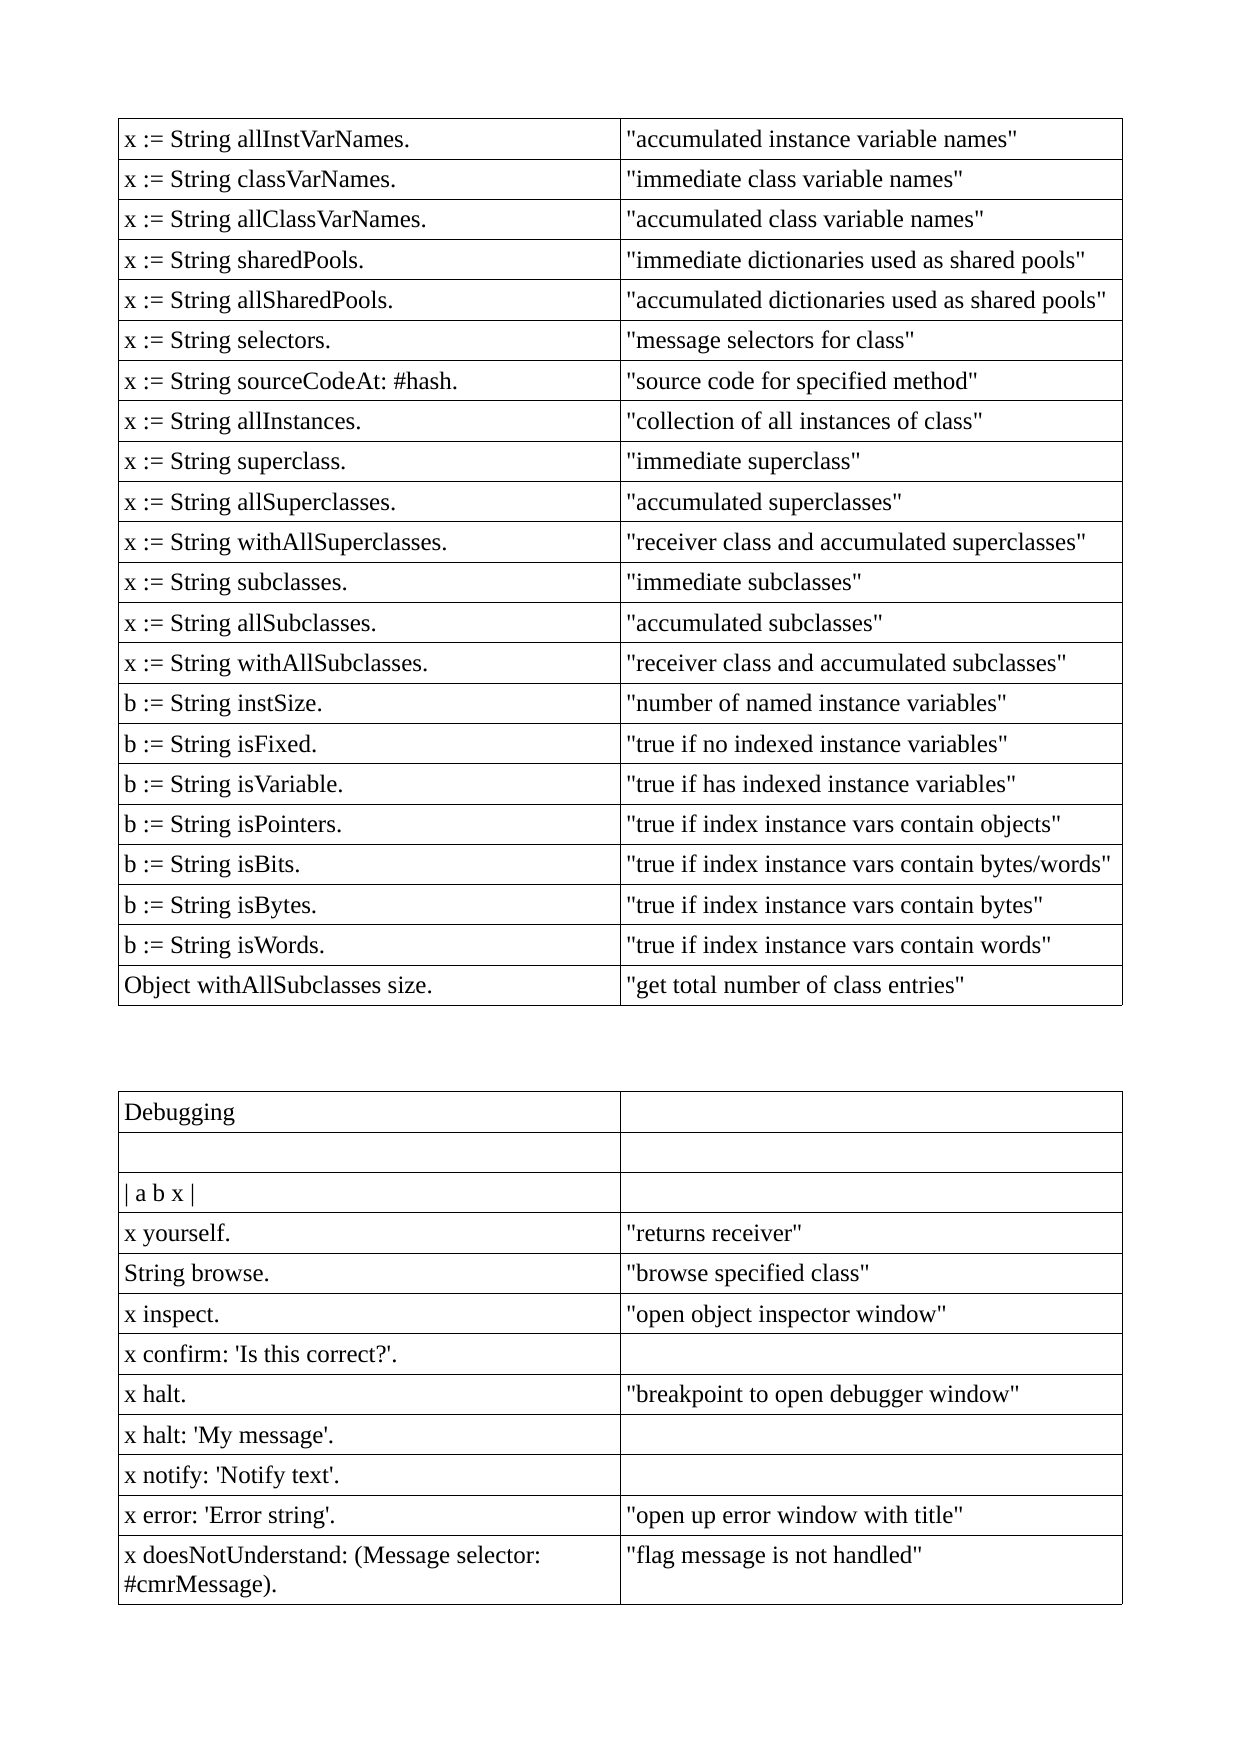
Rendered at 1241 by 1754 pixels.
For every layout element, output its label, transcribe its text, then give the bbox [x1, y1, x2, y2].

table_cell "accumulated superclasses" [621, 482, 1122, 521]
table_cell x := String classVarNames. [119, 160, 620, 199]
table_cell x confirm: 'Is this correct?'. [119, 1334, 620, 1373]
table_cell x doesNotUnderstand: (Message selector: #cmrMessage). [119, 1536, 620, 1604]
table_cell "get total number of class entries" [621, 966, 1122, 1005]
table_cell b := String isPointers. [119, 805, 620, 844]
table_cell "immediate superclass" [621, 442, 1122, 481]
table_cell x yourself. [119, 1213, 620, 1253]
table_cell "number of named instance variables" [621, 684, 1122, 723]
table_cell [621, 1334, 1122, 1373]
table_cell "breakpoint to open debugger window" [621, 1375, 1122, 1414]
table_cell "true if index instance vars contain objects" [621, 805, 1122, 844]
table_cell [119, 1133, 620, 1172]
table_cell b := String isWords. [119, 925, 620, 965]
table_cell String browse. [119, 1254, 620, 1293]
table_cell "source code for specified method" [621, 361, 1122, 400]
table_cell x := String sourceCodeAt: #hash. [119, 361, 620, 400]
table_cell "receiver class and accumulated superclasses" [621, 522, 1122, 562]
table_cell b := String isVariable. [119, 764, 620, 803]
table_cell "true if index instance vars contain words" [621, 925, 1122, 965]
table_cell "true if no indexed instance variables" [621, 724, 1122, 763]
table_cell "true if has indexed instance variables" [621, 764, 1122, 803]
table_cell | a b x | [119, 1173, 620, 1212]
table_cell "immediate dictionaries used as shared pools" [621, 240, 1122, 279]
table_cell [621, 1133, 1122, 1172]
table_cell b := String instSize. [119, 684, 620, 723]
table_cell "flag message is not handled" [621, 1536, 1122, 1604]
table_cell b := String isBits. [119, 845, 620, 884]
table_cell "receiver class and accumulated subclasses" [621, 643, 1122, 682]
table_cell "returns receiver" [621, 1213, 1122, 1253]
table_cell x := String allSharedPools. [119, 280, 620, 320]
table_cell "open object inspector window" [621, 1294, 1122, 1333]
table_cell x := String allInstVarNames. [119, 119, 620, 158]
table_cell x notify: 'Notify text'. [119, 1455, 620, 1494]
table_cell x := String allInstances. [119, 401, 620, 441]
table_cell "immediate subclasses" [621, 563, 1122, 602]
table_cell "true if index instance vars contain bytes" [621, 885, 1122, 924]
table_cell x := String withAllSuperclasses. [119, 522, 620, 562]
table_cell "accumulated dictionaries used as shared pools" [621, 280, 1122, 320]
table_cell "accumulated instance variable names" [621, 119, 1122, 158]
table_cell "true if index instance vars contain bytes/words" [621, 845, 1122, 884]
table_cell "accumulated class variable names" [621, 200, 1122, 239]
table_cell x error: 'Error string'. [119, 1496, 620, 1535]
table_cell x := String allSuperclasses. [119, 482, 620, 521]
table_cell x := String selectors. [119, 321, 620, 360]
table_cell "immediate class variable names" [621, 160, 1122, 199]
table_cell b := String isBytes. [119, 885, 620, 924]
table_cell x := String superclass. [119, 442, 620, 481]
table_cell "accumulated subclasses" [621, 603, 1122, 642]
table_cell x halt. [119, 1375, 620, 1414]
table_cell x := String subclasses. [119, 563, 620, 602]
table_cell "collection of all instances of class" [621, 401, 1122, 441]
table_cell [621, 1455, 1122, 1494]
table_cell x := String allClassVarNames. [119, 200, 620, 239]
table_cell [621, 1173, 1122, 1212]
table_cell Object withAllSubclasses size. [119, 966, 620, 1005]
table_cell x := String withAllSubclasses. [119, 643, 620, 682]
table_cell "message selectors for class" [621, 321, 1122, 360]
table_cell x := String allSubclasses. [119, 603, 620, 642]
table_cell [621, 1415, 1122, 1454]
table_cell x := String sharedPools. [119, 240, 620, 279]
table_cell "open up error window with title" [621, 1496, 1122, 1535]
table_header Debugging [119, 1092, 620, 1132]
table_cell b := String isFixed. [119, 724, 620, 763]
table_cell "browse specified class" [621, 1254, 1122, 1293]
table_header [621, 1092, 1122, 1132]
table_cell x inspect. [119, 1294, 620, 1333]
table_cell x halt: 'My message'. [119, 1415, 620, 1454]
